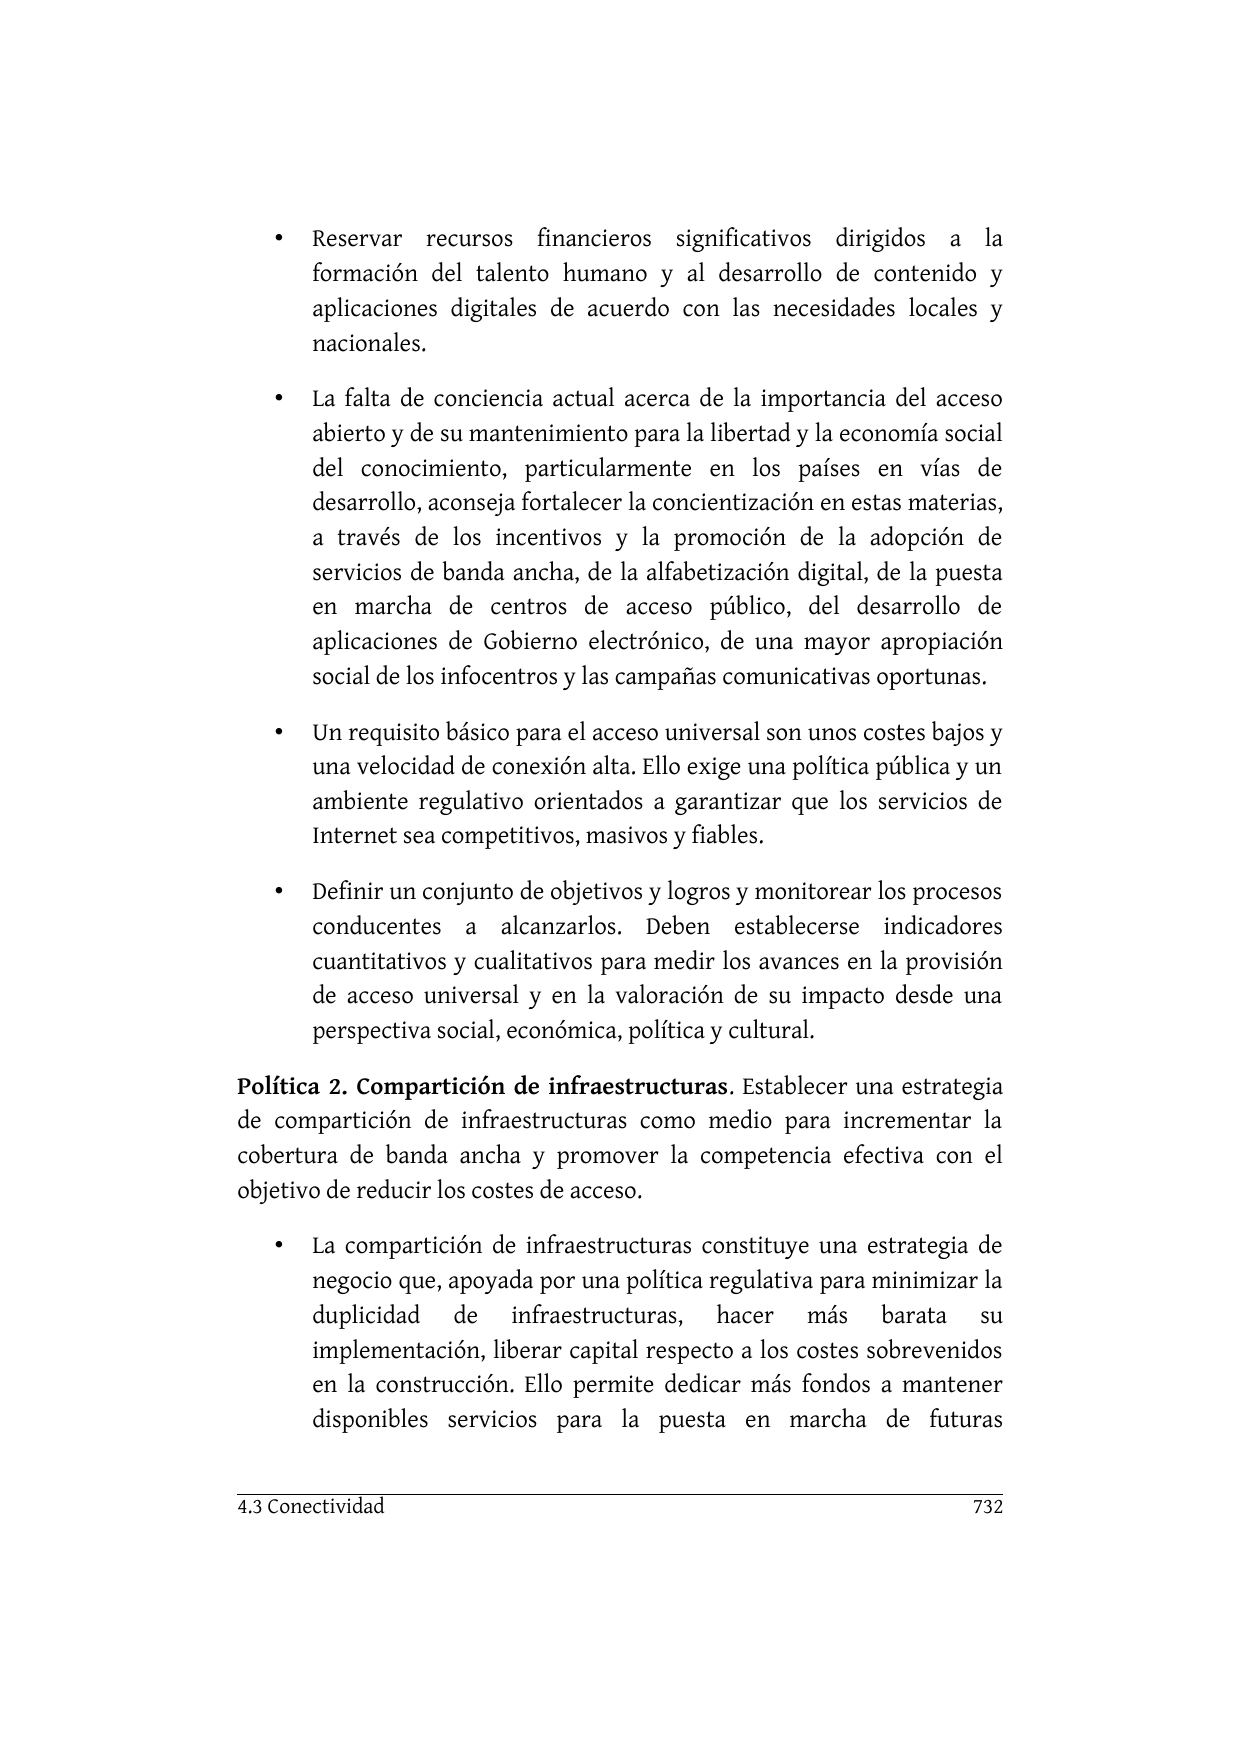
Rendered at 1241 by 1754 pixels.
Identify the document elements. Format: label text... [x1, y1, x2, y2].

list Reservar recursos financieros significativos dirigidos a la formación del talento humano y al desarrollo de contenido y aplicaciones digitales de acuerdo con las necesidades locales y nacionales. [274, 225, 1003, 358]
text Política 2. Compartición de infraestructuras. Establecer una estrategia de compartición de infraestructuras como medio para incrementar la cobertura de banda ancha y promover la competencia efectiva con el objetivo de reducir los costes de acceso. [237, 1072, 1003, 1205]
list Un requisito básico para el acceso universal son unos costes bajos y una velocidad de conexión alta. Ello exige una política pública y un ambiente regulativo orientados a garantizar que los servicios de Internet sea competitivos, masivos y fiables. [274, 718, 1003, 851]
list La falta de conciencia actual acerca de la importancia del acceso abierto y de su mantenimiento para la libertad y la economía social del conocimiento, particularmente en los países en vías de desarrollo, aconseja fortalecer la concientización en estas materias, a través de los incentivos y la promoción de la adopción de servicios de banda ancha, de la alfabetización digital, de la puesta en marcha de centros de acceso público, del desarrollo de aplicaciones de Gobierno electrónico, de una mayor apropiación social de los infocentros y las campañas comunicativas oportunas. [274, 385, 1003, 691]
list La compartición de infraestructuras constituye una estrategia de negocio que, apoyada por una política regulativa para minimizar la duplicidad de infraestructuras, hacer más barata su implementación, liberar capital respecto a los costes sobrevenidos en la construcción. Ello permite dedicar más fondos a mantener disponibles servicios para la puesta en marcha de futuras [274, 1232, 1003, 1434]
list Definir un conjunto de objetivos y logros y monitorear los procesos conducentes a alcanzarlos. Deben establecerse indicadores cuantitativos y cualitativos para medir los avances en la provisión de acceso universal y en la valoración de su impacto desde una perspectiva social, económica, política y cultural. [274, 878, 1003, 1046]
